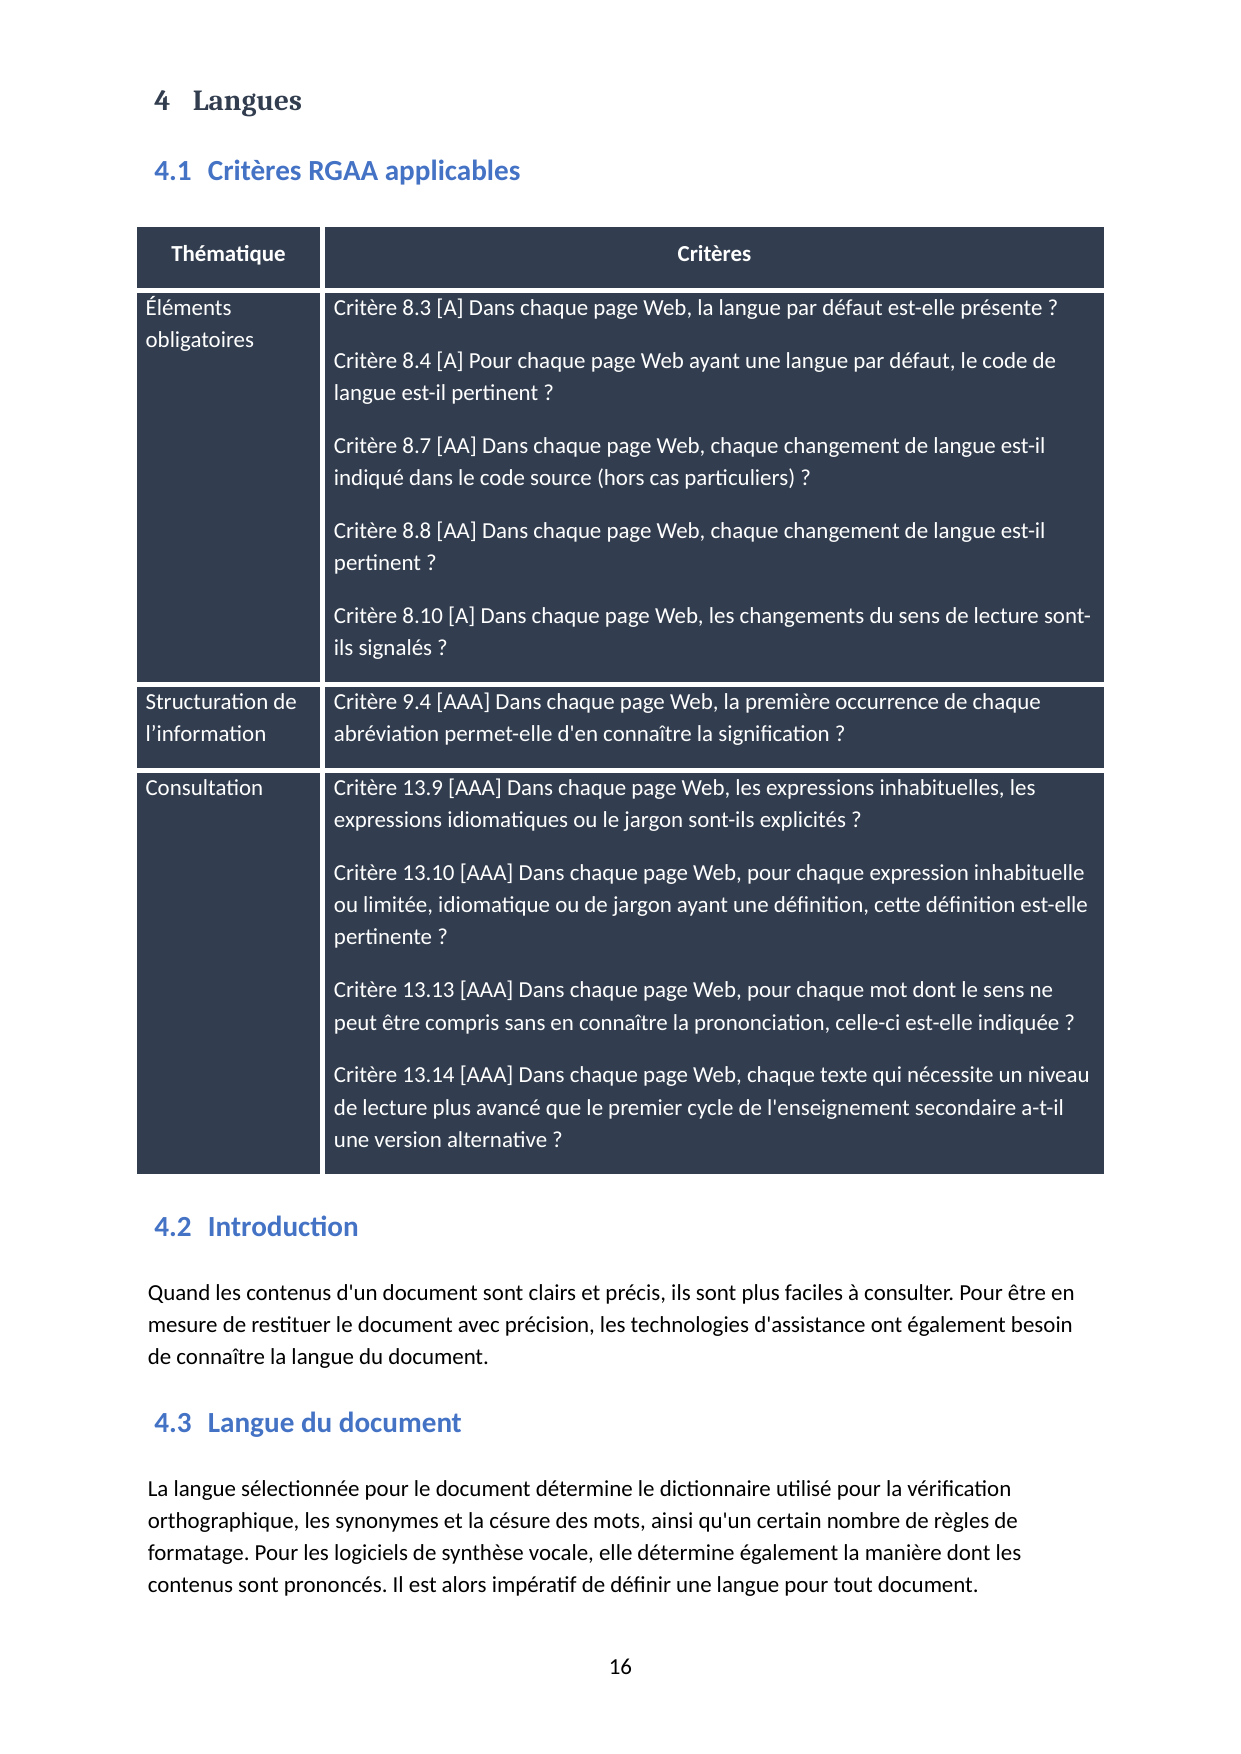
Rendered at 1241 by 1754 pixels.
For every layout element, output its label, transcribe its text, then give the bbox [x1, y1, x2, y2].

table_cell Structuration de l’information [137, 687, 320, 768]
subtitle Critères RGAA applicables [148, 152, 1093, 188]
table_header Thématique [137, 227, 320, 288]
table_cell Consultation [137, 773, 320, 1174]
table_cell Critère 9.4 [AAA] Dans chaque page Web, la première occurrence de chaque abréviation permet-elle d'en connaître la signification ? [325, 687, 1104, 768]
table_cell Critère 13.9 [AAA] Dans chaque page Web, les expressions inhabituelles, les expressions idiomatiques ou le jargon sont-ils explicités ? Critère 13.10 [AAA] Dans chaque page Web, pour chaque expression inhabituelle ou limitée, idiomatique ou de jargon ayant une définition, cette définition est-elle pertinente ? Critère 13.13 [AAA] Dans chaque page Web, pour chaque mot dont le sens ne peut être compris sans en connaître la prononciation, celle-ci est-elle indiquée ? Critère 13.14 [AAA] Dans chaque page Web, chaque texte qui nécessite un niveau de lecture plus avancé que le premier cycle de l'enseignement secondaire a-t-il une version alternative ? [325, 773, 1104, 1174]
text La langue sélectionnée pour le document détermine le dictionnaire utilisé pour la vérification orthographique, les synonymes et la césure des mots, ainsi qu'un certain nombre de règles de formatage. Pour les logiciels de synthèse vocale, elle détermine également la manière dont les contenus sont prononcés. Il est alors impératif de définir une langue pour tout document. [148, 1474, 1093, 1598]
table_cell Critère 8.3 [A] Dans chaque page Web, la langue par défaut est-elle présente ? Critère 8.4 [A] Pour chaque page Web ayant une langue par défaut, le code de langue est-il pertinent ? Critère 8.7 [AA] Dans chaque page Web, chaque changement de langue est-il indiqué dans le code source (hors cas particuliers) ? Critère 8.8 [AA] Dans chaque page Web, chaque changement de langue est-il pertinent ? Critère 8.10 [A] Dans chaque page Web, les changements du sens de lecture sont-ils signalés ? [325, 293, 1104, 682]
subtitle Langues [148, 84, 1093, 118]
text Quand les contenus d'un document sont clairs et précis, ils sont plus faciles à consulter. Pour être en mesure de restituer le document avec précision, les technologies d'assistance ont également besoin de connaître la langue du document. [148, 1278, 1093, 1370]
table_cell Éléments obligatoires [137, 293, 320, 682]
subtitle Langue du document [148, 1404, 1093, 1439]
table_header Critères [325, 227, 1104, 288]
subtitle Introduction [148, 1208, 1093, 1244]
